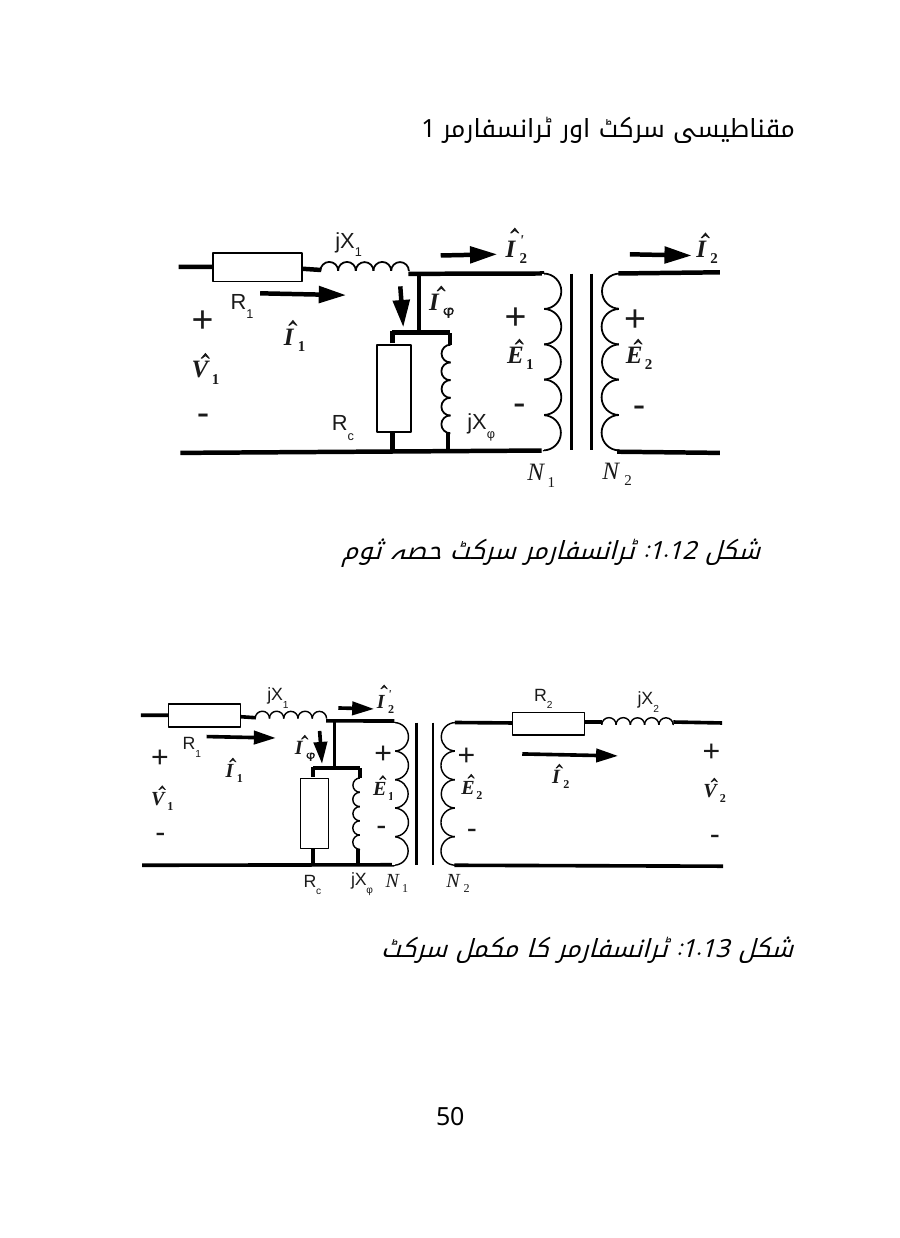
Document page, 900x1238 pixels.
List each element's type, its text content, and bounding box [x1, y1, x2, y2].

text شکل 1.13: ٹرانسفارمر کا مکمل سرکٹ [107, 655, 793, 973]
text شکل 1.12: ٹرانسفارمر سرکٹ حصہ ثوم [140, 195, 760, 575]
